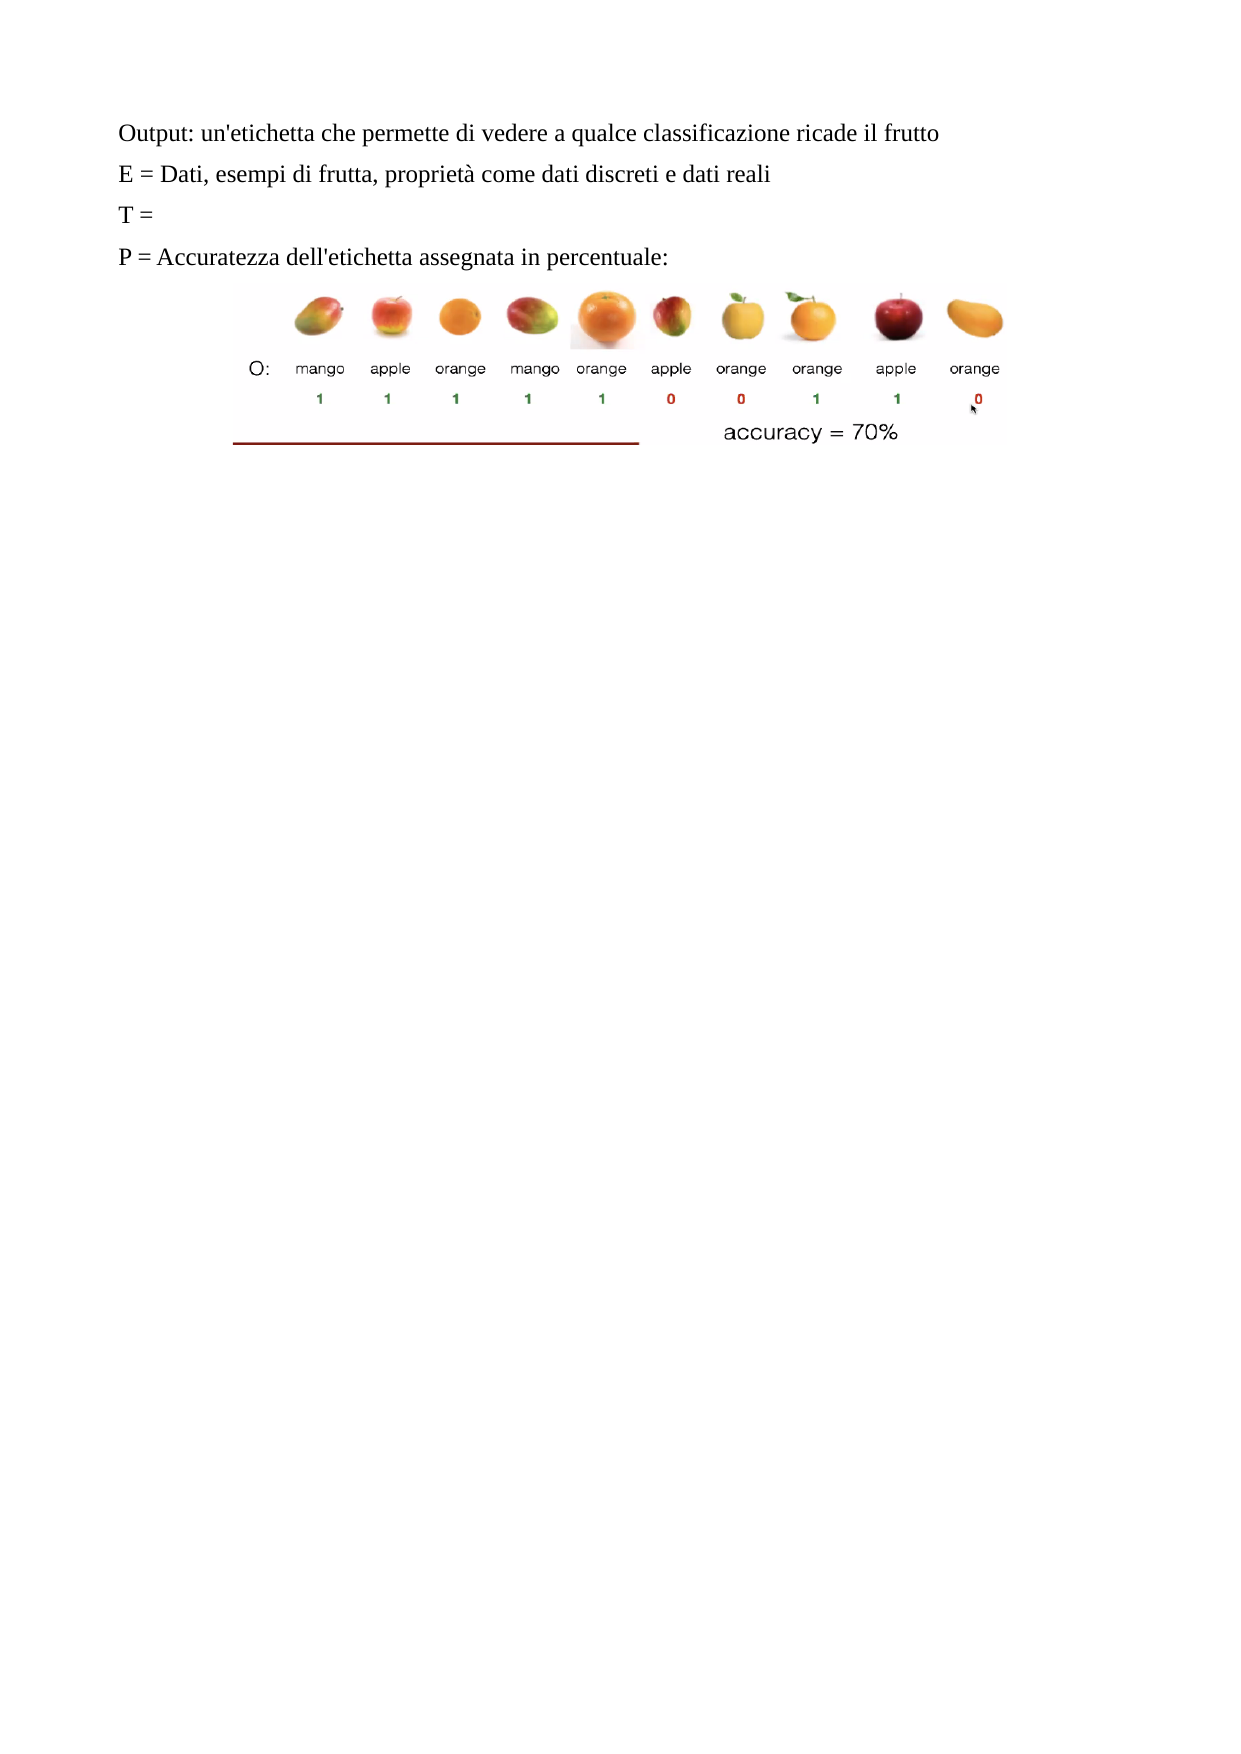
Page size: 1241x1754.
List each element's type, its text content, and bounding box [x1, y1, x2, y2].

text T = [118, 201, 1122, 229]
text E = Dati, esempi di frutta, proprietà come dati discreti e dati reali [118, 159, 1122, 188]
text Output: un'etichetta che permette di vedere a qualce classificazione ricade il frutto [118, 118, 1122, 147]
text P = Accuratezza dell'etichetta assegnata in percentuale: [118, 242, 1122, 271]
picture [232, 283, 1008, 445]
